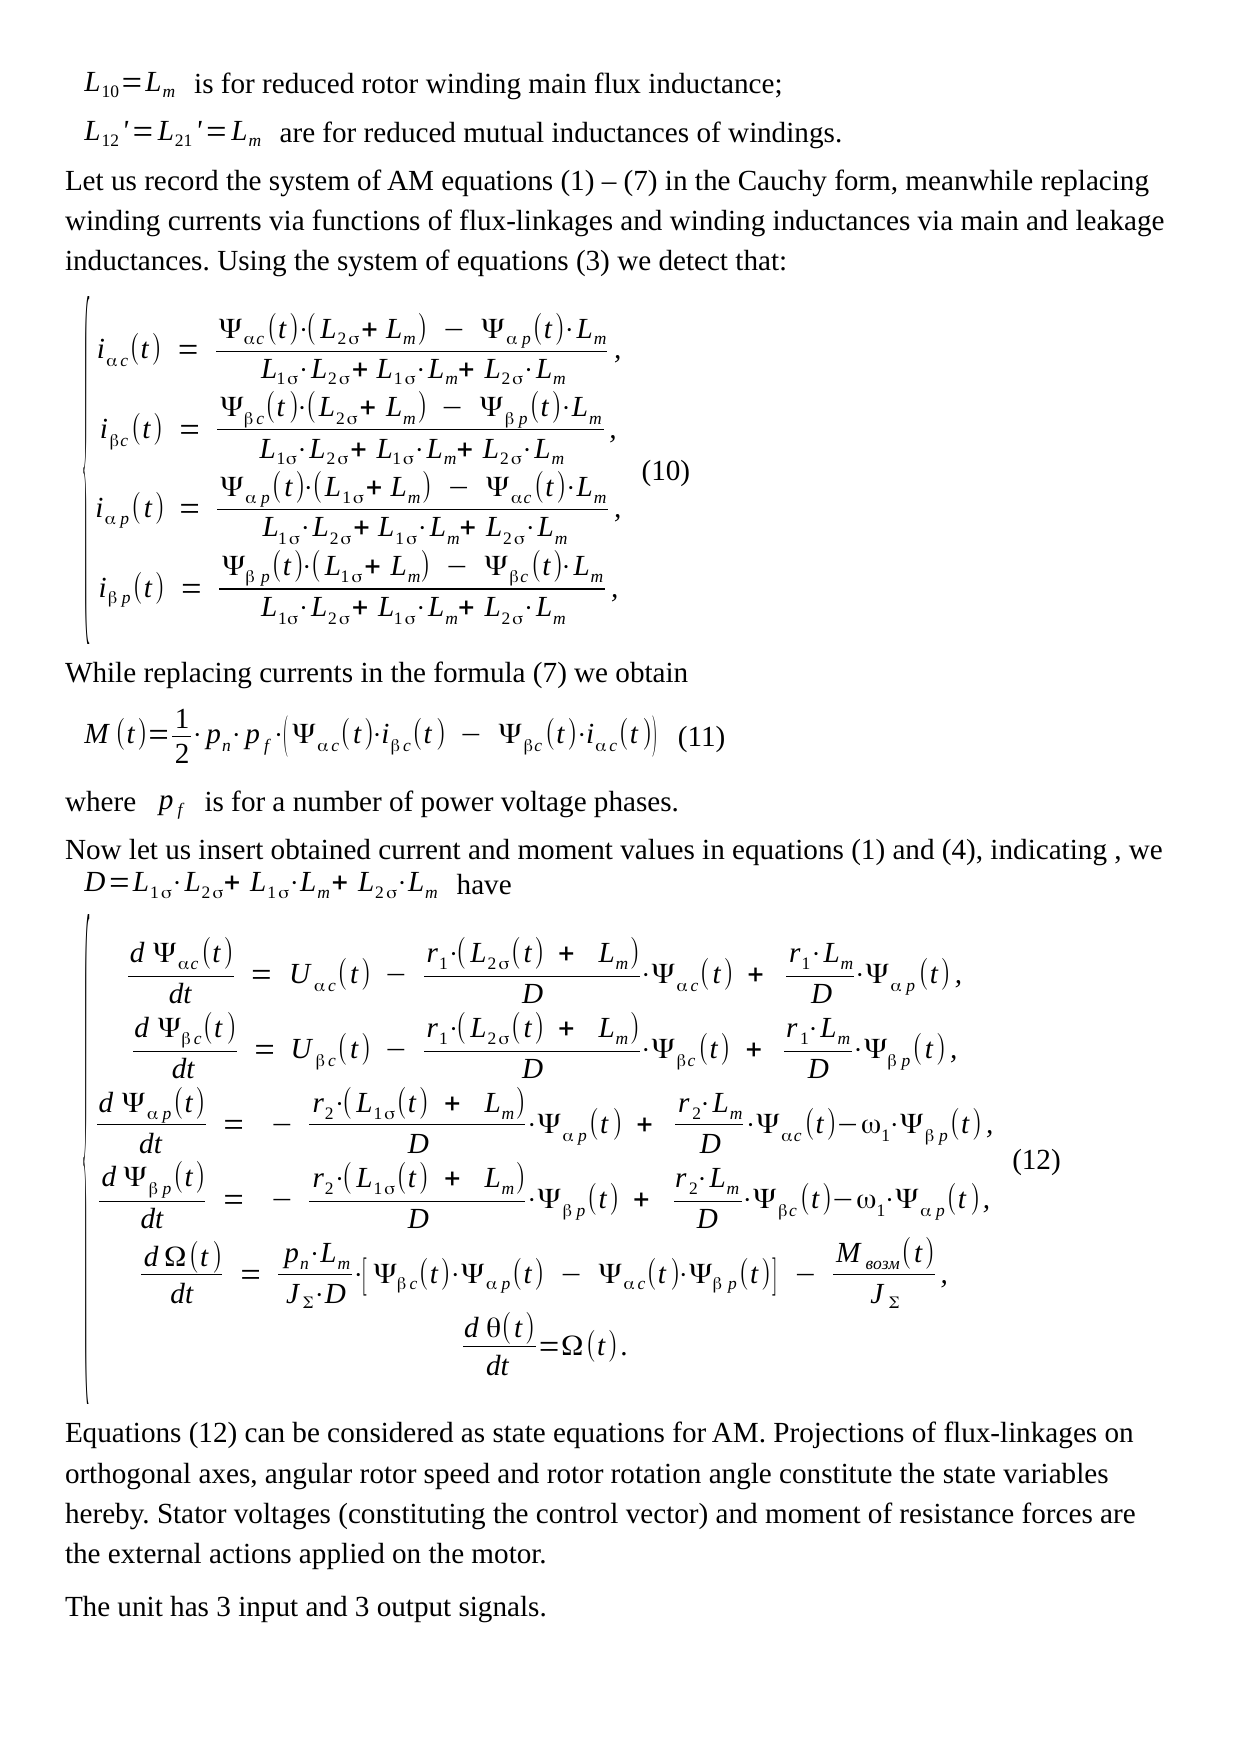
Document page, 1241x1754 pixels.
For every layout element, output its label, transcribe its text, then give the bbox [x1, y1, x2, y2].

table_cell The unit implements the mathematical representation of asynchronous motor (AM). Both three-phase and two-phase asynchronous electric motors are applicable in automatic control systems. Three-phase AM are motors designed for industrial application, while two-phase AM are special motors commonly referred to as asynchronous servomotors (ASM). Design diagram and differential equations Both two-phase and three-phase AM are commonly described via a system of differential equations in a fixed system of coordinates. Meanwhile three-phase motors are reduced to two-phase ones. AM design diagram is shown in Figures 1 and 2: Figure 1 Figure 2 System of AM differential equations for a fixed system of coordinates connected to the stator and for a rotating system of coordinates connected to the rotor appears as follows: (1) whereare for active resistors of rotor and stator windings; are for stator and rotor flux-linkages along axesand, correspondingly. Rotational EMF to be inputted in the equation of rotor windings, will be determined as (2) whereis for rotor speed,is for number of pairs of poles,is for electromagnetic field rotation speed (power voltage frequency),. Flux-linkages of motor windings are equal to: (3) whereare for coefficients of self-induction of stator and rotor windings,is for coefficient of mutual induction between stator and rotor circuits in case their axes are aligned. When solving the system of linear equations (3), we obtain: (4) Moment balance equation: (5) (6) s is for slip coefficient for rotor speed vector relative to vector of rotating magnetic field. When being recorded via flux-linkages and currents, electromagnetic torque for two-phase AM is equal to: (7) Electromagnetic torque for three-phase AM is equal to (8) State equation of asynchronous motor Resultant magnetic flux generated by any winding of a generalized motor is commonly subdivided into main magnetic flux and leakage flux, e. g., a flux generated by the stator winding is equal to , whereis for main magnetic flux, is for leakage flux. Thus, inductances of windings can be divided into main and leakage inductances: (9) and inductive resistances: Let us introduce an equation: or whereis for magnetizing circuit inductance; is for inductive resistance of magnetizing circuit; is for stator winding leakage inductance; is for reduced rotor winding leakage inductance; is for stator winding main flux inductance; is for reduced rotor winding main flux inductance; are for reduced mutual inductances of windings. Let us record the system of AM equations (1) – (7) in the Cauchy form, meanwhile replacing winding currents via functions of flux-linkages and winding inductances via main and leakage inductances. Using the system of equations (3) we detect that: (10) While replacing currents in the formula (7) we obtain (11) whereis for a number of power voltage phases. Now let us insert obtained current and moment values in equations (1) and (4), indicating , we have (12) Equations (12) can be considered as state equations for AM. Projections of flux-linkages on orthogonal axes, angular rotor speed and rotor rotation angle constitute the state variables hereby. Stator voltages (constituting the control vector) and moment of resistance forces are the external actions applied on the motor. The unit has 3 input and 3 output signals. Input signals: 1) Stator winding voltagein a fixed system of coordinates, V. 2) Stator winding voltagein a fixed system of coordinates, V. 3) Exciting moment, N·m. Output signals: 1) Shaft angle, rad. 2) Rotation angular speed (frequency), rad/s. 3) Electromechanical moment on the motor rotor shaft, N·m; The following can be additionally applied to the third output: Stator winding current, А. Stator winding current, А. Properties: Stator circuit resistance, Ohm; Rotor circuit resistance, Ohm; Stator circuit inductance, H; Rotor circuit inductance, H; Mutual inductance, H; Moment of inertia reduced to the rotor shaft, kg∙m2. Number of poles, pcs. Number of power voltage phases, pcs. Initial angle of rotor rotation, rad. Initial speed of rotor rotation, rad/s. Initial flux-linkage in stator winding q, V∙s. Initial flux-linkage in rotor winding q, V∙s. Initial flux-linkage in stator winding d, V∙s. Initial flux-linkage in rotor winding d, V∙s. Additional output. [59, 59, 1181, 1686]
